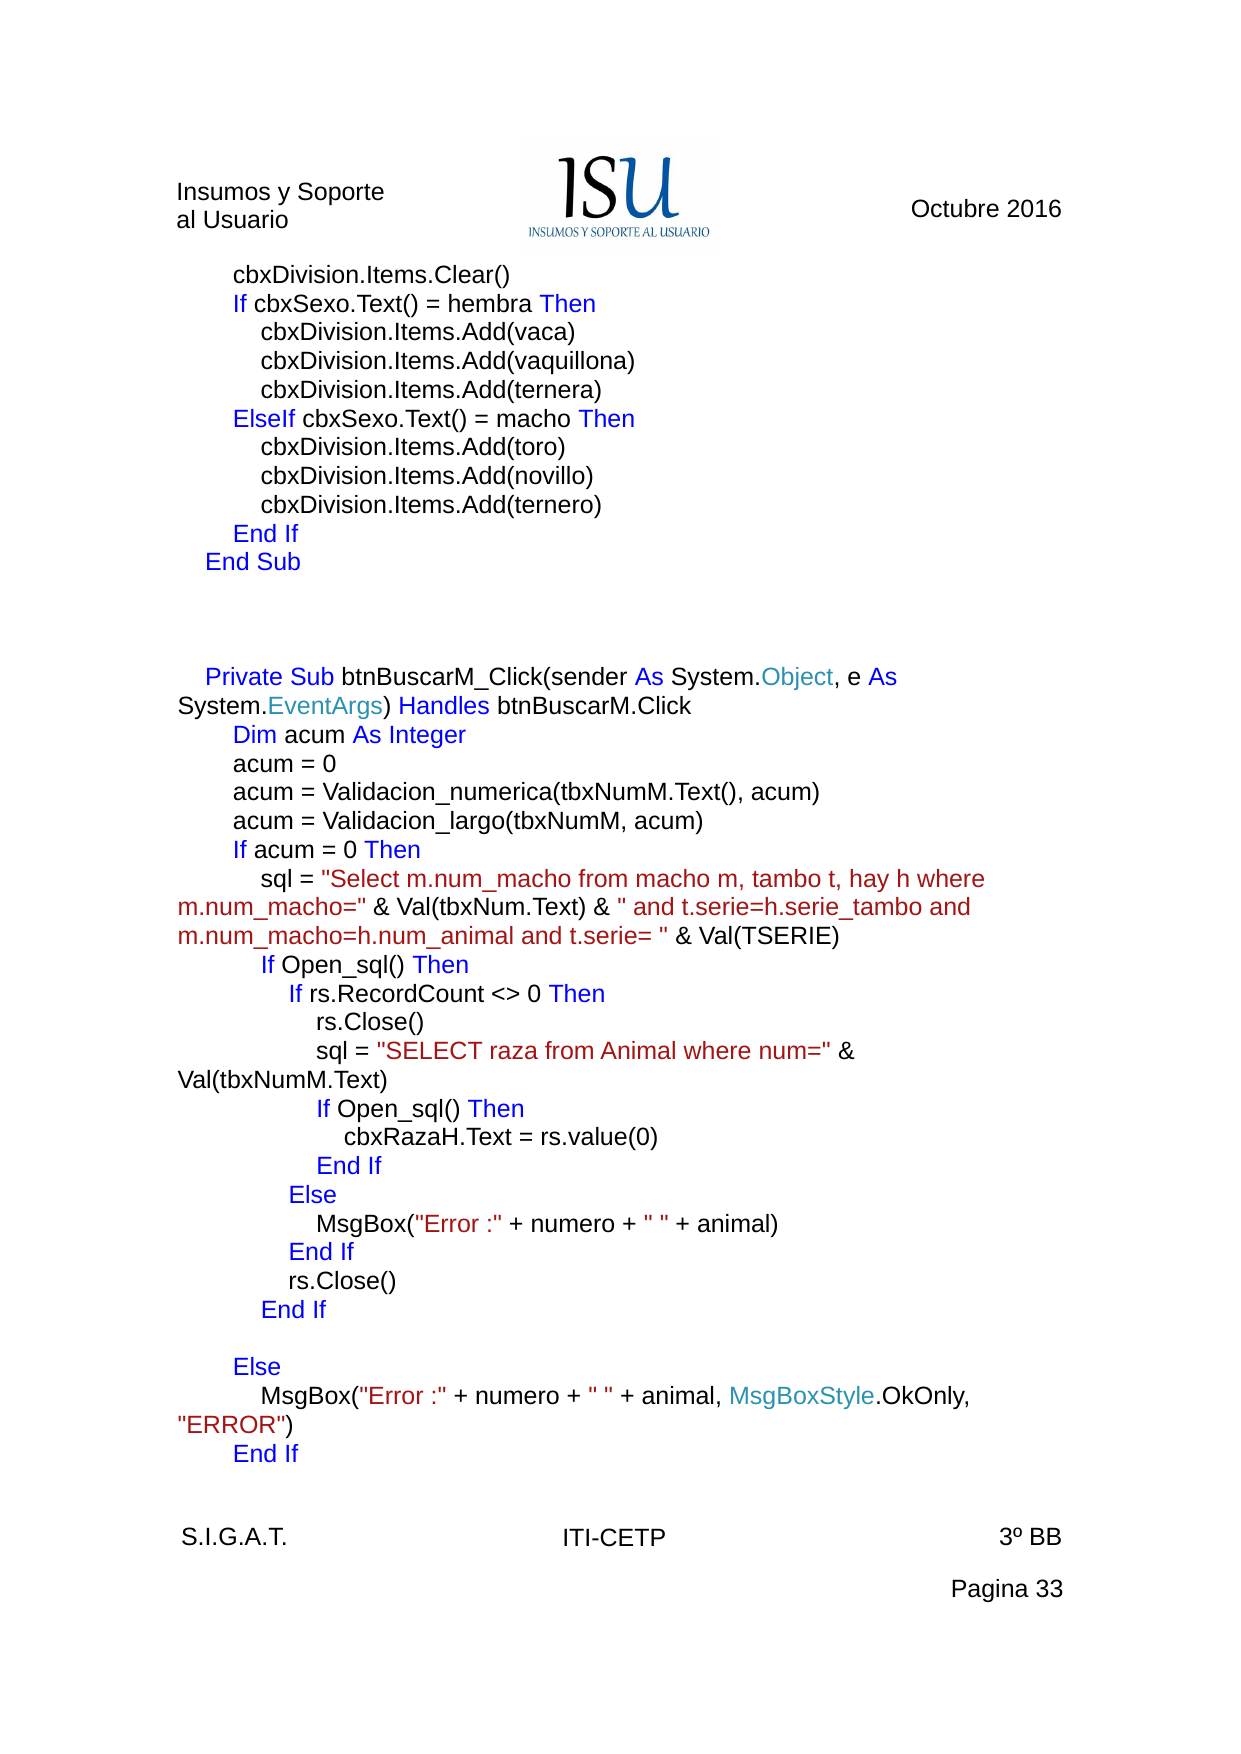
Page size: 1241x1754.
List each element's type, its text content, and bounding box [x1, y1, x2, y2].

text End Sub [177, 547, 1063, 576]
text Dim acum As Integer [177, 720, 1063, 748]
text Else [177, 1352, 1063, 1381]
text rs.Close() [177, 1266, 1063, 1295]
picture [517, 138, 723, 252]
text rs.Close() [177, 1007, 1063, 1036]
text If Open_sql() Then [177, 950, 1063, 978]
text cbxDivision.Items.Add(vaquillona) [177, 346, 1063, 375]
text acum = Validacion_numerica(tbxNumM.Text(), acum) [177, 777, 1063, 806]
text End If [177, 1151, 1063, 1180]
text End If [177, 1295, 1063, 1323]
text MsgBox("Error :" + numero + " " + animal, MsgBoxStyle.OkOnly, "ERROR") [177, 1381, 1063, 1438]
text MsgBox("Error :" + numero + " " + animal) [177, 1208, 1063, 1237]
text End If [177, 1237, 1063, 1266]
text cbxRazaH.Text = rs.value(0) [177, 1122, 1063, 1151]
text If cbxSexo.Text() = hembra Then [177, 288, 1063, 317]
text Private Sub btnBuscarM_Click(sender As System.Object, e As System.EventArgs) Handles btnBuscarM.Click [177, 662, 1063, 720]
text Else [177, 1180, 1063, 1208]
text If rs.RecordCount <> 0 Then [177, 978, 1063, 1007]
text If acum = 0 Then [177, 835, 1063, 863]
text sql = "SELECT raza from Animal where num=" & Val(tbxNumM.Text) [177, 1036, 1063, 1093]
text If Open_sql() Then [177, 1093, 1063, 1122]
text cbxDivision.Items.Add(toro) [177, 432, 1063, 461]
text End If [177, 1438, 1063, 1467]
text End If [177, 518, 1063, 547]
text sql = "Select m.num_macho from macho m, tambo t, hay h where m.num_macho=" & Val(tbxNum.Text) & " and t.serie=h.serie_tambo and m.num_macho=h.num_animal and t.serie= " & Val(TSERIE) [177, 863, 1063, 950]
text cbxDivision.Items.Add(novillo) [177, 461, 1063, 490]
text acum = 0 [177, 748, 1063, 777]
text ElseIf cbxSexo.Text() = macho Then [177, 403, 1063, 432]
text cbxDivision.Items.Add(ternero) [177, 490, 1063, 518]
text cbxDivision.Items.Add(vaca) [177, 317, 1063, 346]
text cbxDivision.Items.Add(ternera) [177, 375, 1063, 403]
text acum = Validacion_largo(tbxNumM, acum) [177, 806, 1063, 835]
text cbxDivision.Items.Clear() [177, 260, 1063, 288]
